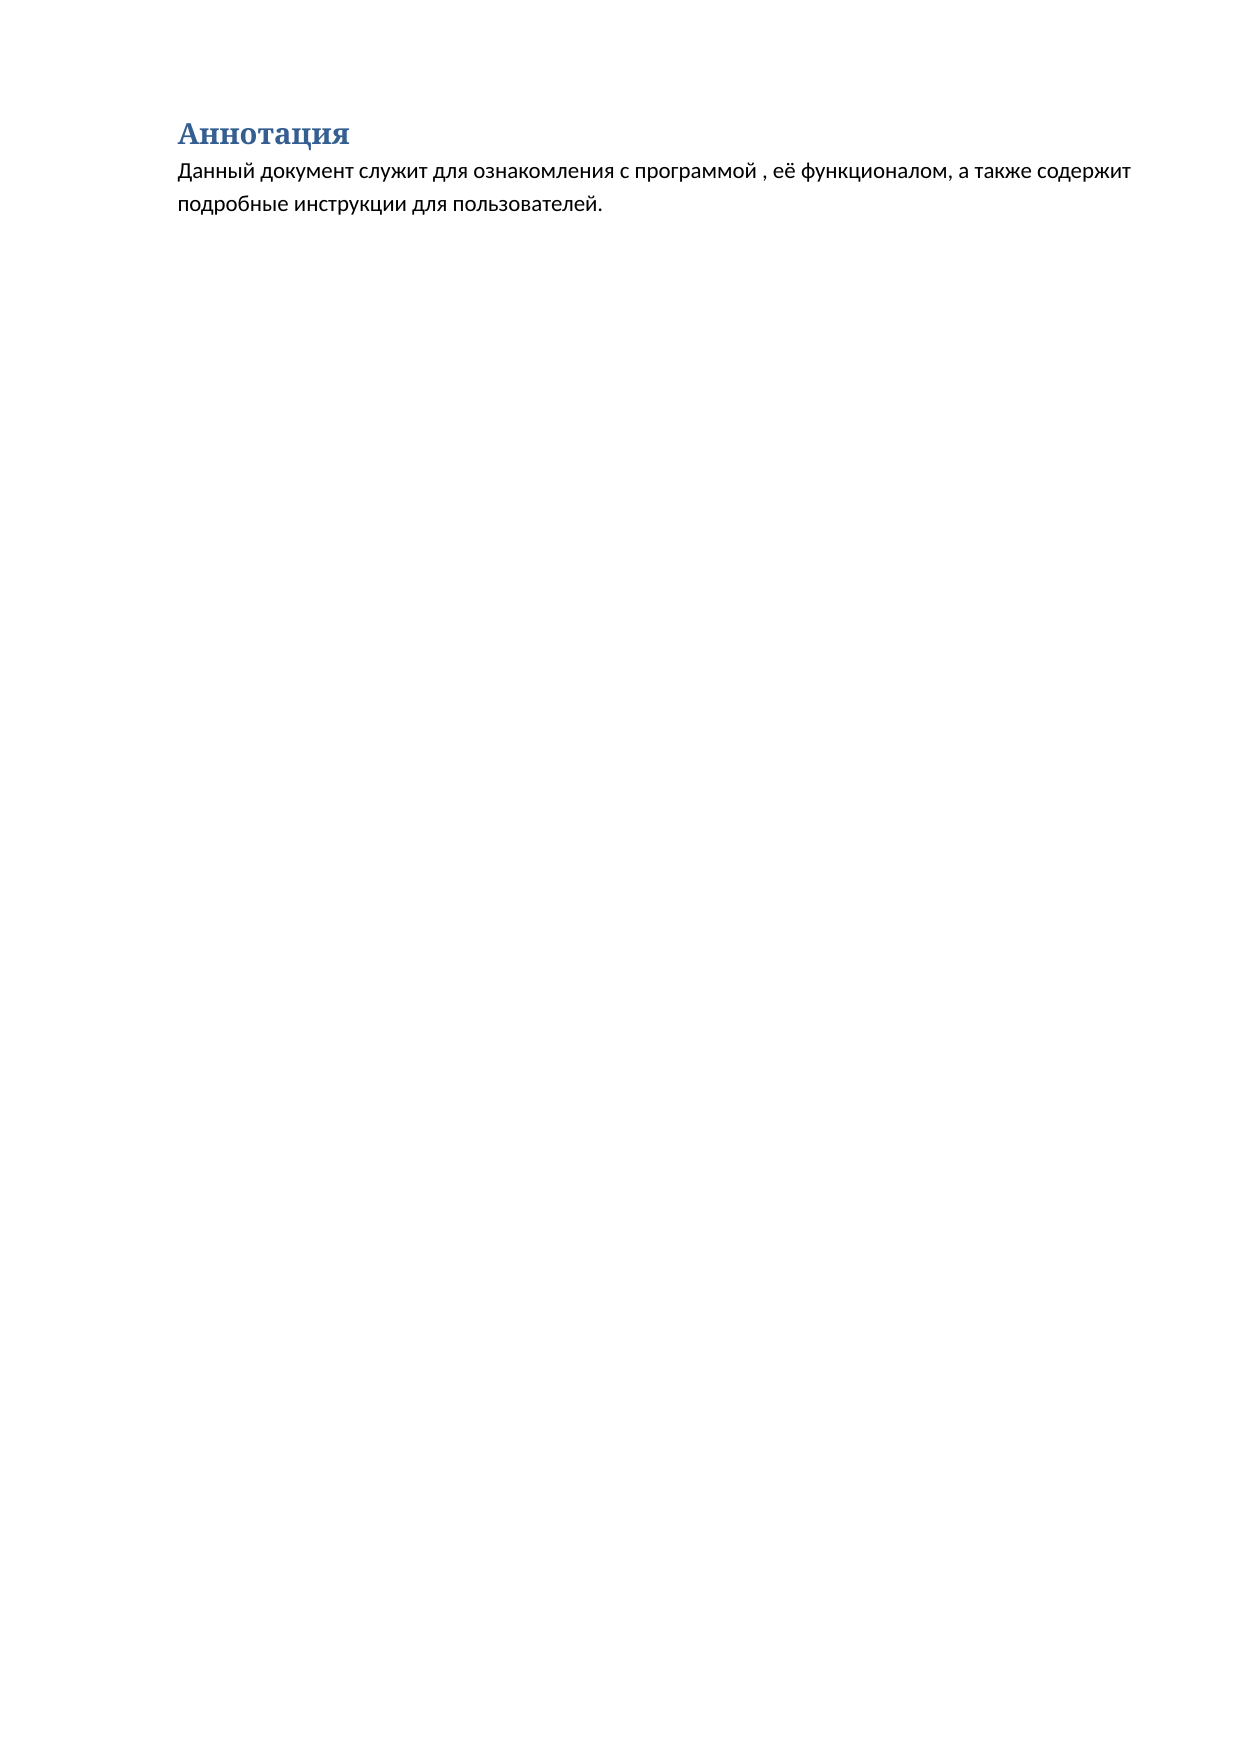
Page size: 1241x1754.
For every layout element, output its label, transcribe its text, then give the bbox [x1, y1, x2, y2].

subtitle Аннотация [177, 118, 1152, 152]
text Данный документ служит для ознакомления с программой , её функционалом, а также содержит подробные инструкции для пользователей. [177, 157, 1152, 217]
